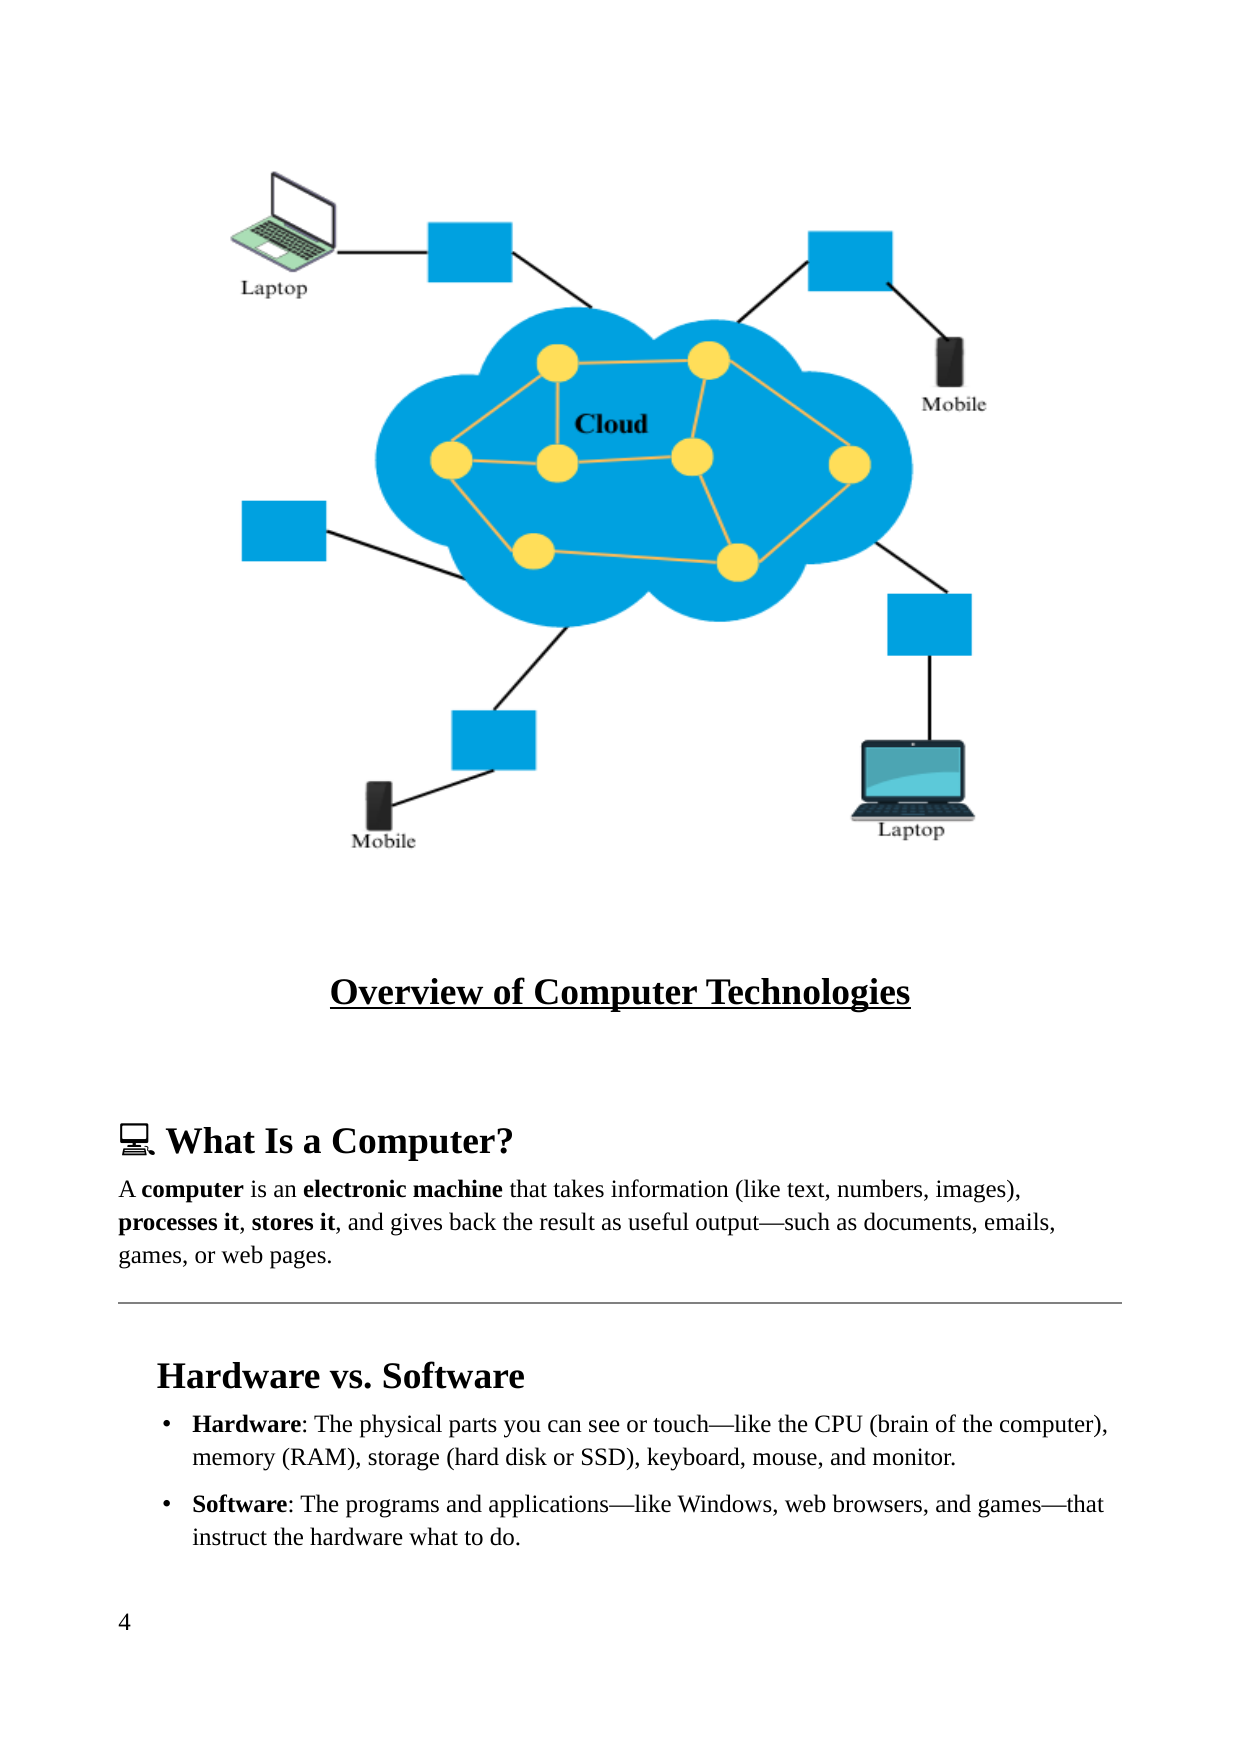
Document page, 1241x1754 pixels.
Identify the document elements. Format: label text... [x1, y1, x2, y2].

text A computer is an electronic machine that takes information (like text, numbers, images), processes it, stores it, and gives back the result as useful output—such as documents, emails, games, or web pages. [118, 1174, 1122, 1269]
list Hardware: The physical parts you can see or touch—like the CPU (brain of the computer), memory (RAM), storage (hard disk or SSD), keyboard, mouse, and monitor. [162, 1409, 1122, 1470]
text Overview of Computer Technologies [118, 969, 1122, 1013]
subtitle 🔧 Hardware vs. Software [118, 1353, 1122, 1396]
list Software: The programs and applications—like Windows, web browsers, and games—that instruct the hardware what to do. [162, 1489, 1122, 1551]
picture [201, 133, 1011, 870]
subtitle 💻 What Is a Computer? [118, 1119, 1122, 1162]
